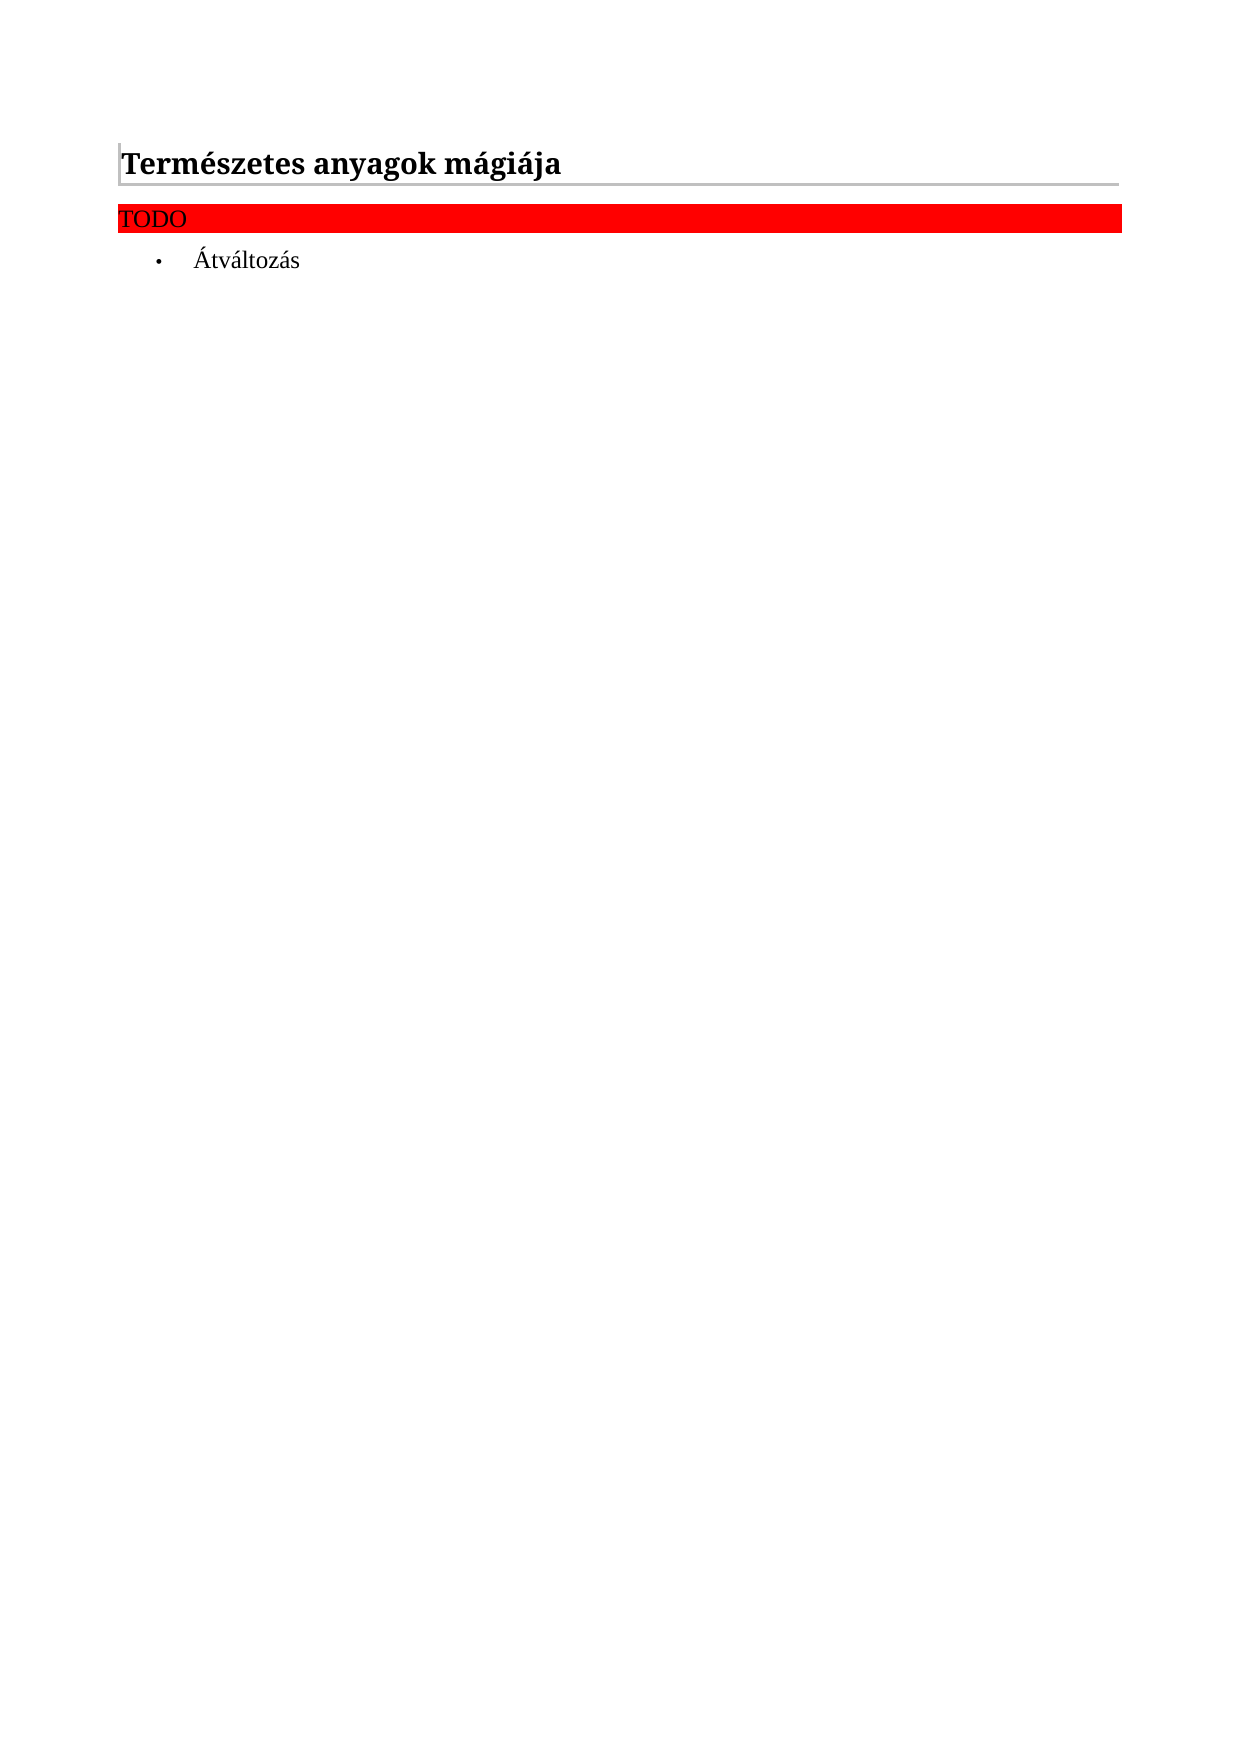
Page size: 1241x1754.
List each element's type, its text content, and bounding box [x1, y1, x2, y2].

list Átváltozás [156, 245, 1122, 274]
text TODO [118, 204, 1122, 233]
subtitle Természetes anyagok mágiája [121, 143, 1122, 183]
